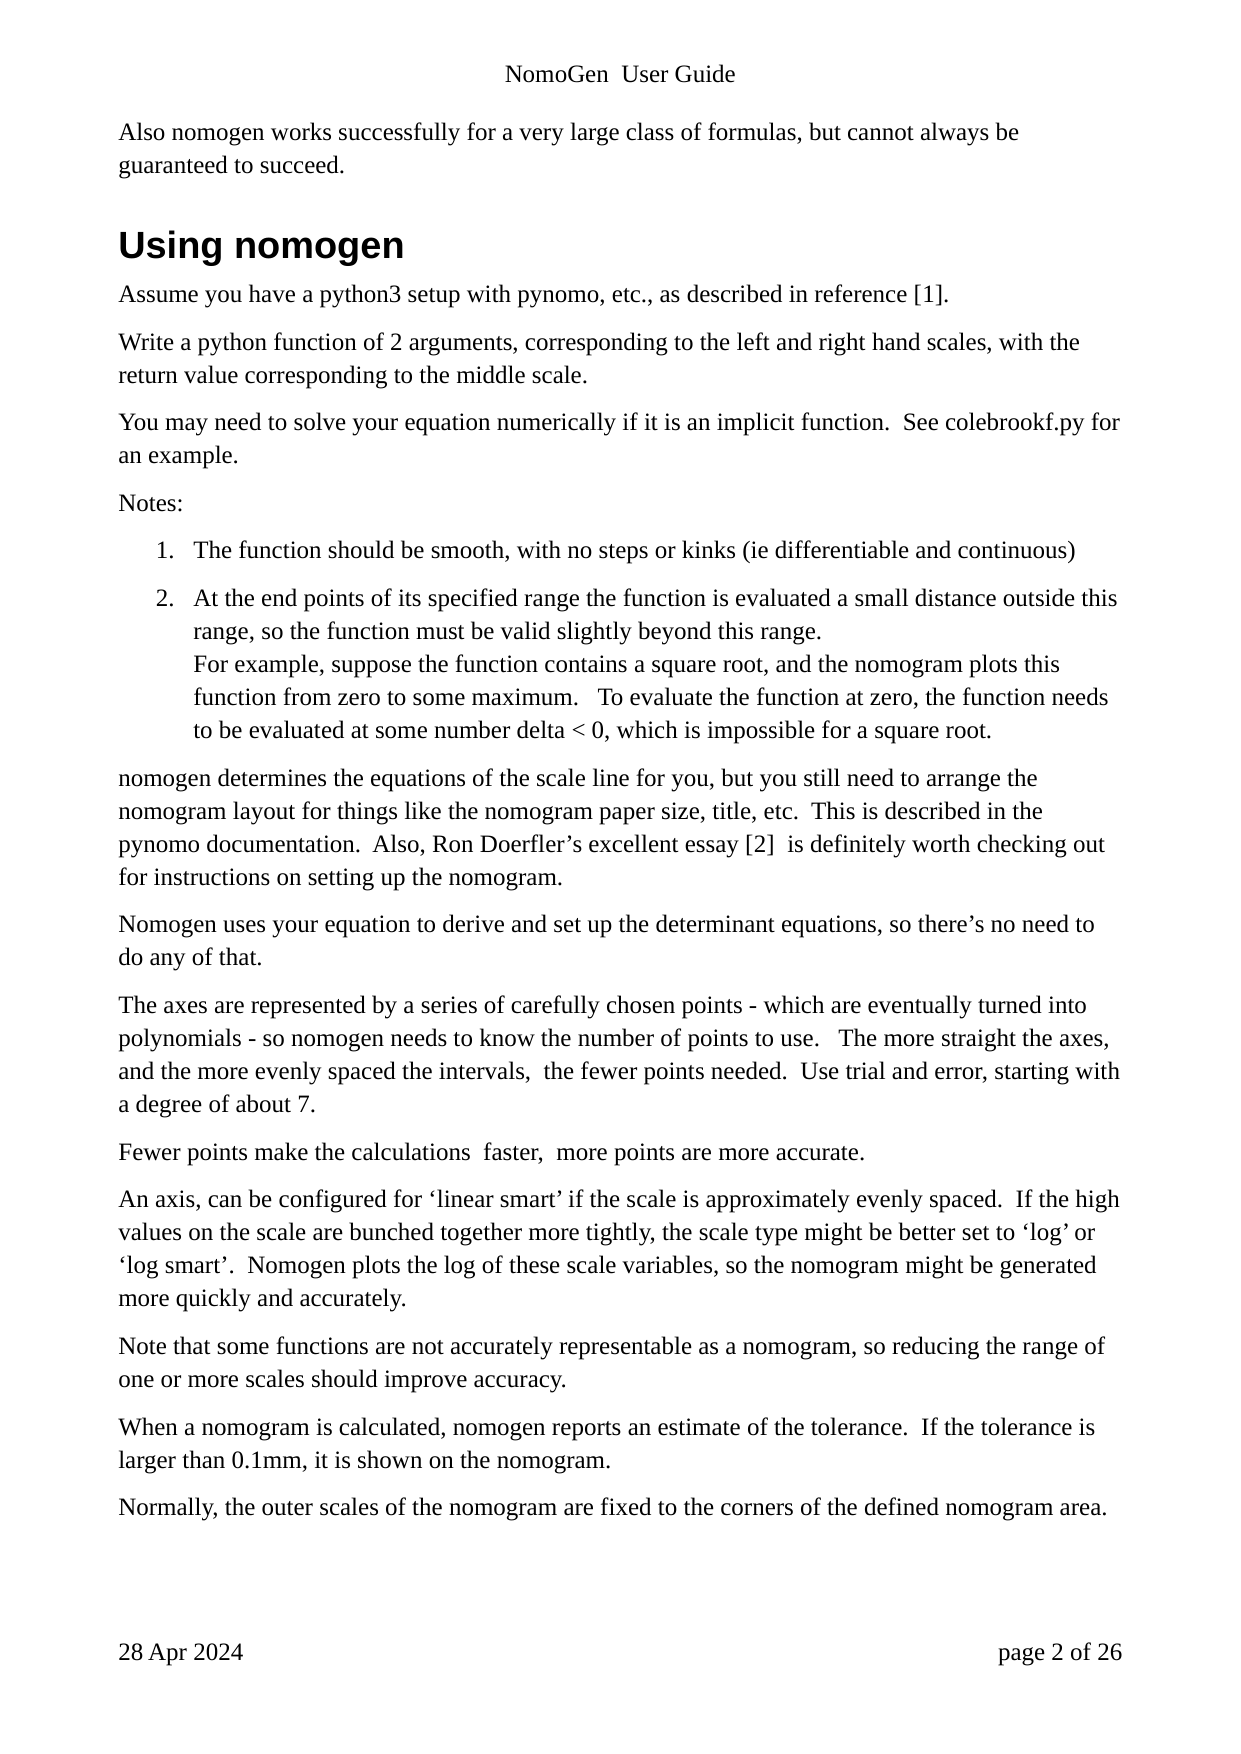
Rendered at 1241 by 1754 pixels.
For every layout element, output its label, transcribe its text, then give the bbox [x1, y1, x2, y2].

text Assume you have a python3 setup with pynomo, etc., as described in reference [1]. [118, 279, 1122, 308]
text Normally, the outer scales of the nomogram are fixed to the corners of the defined nomogram area. [118, 1492, 1122, 1521]
text Write a python function of 2 arguments, corresponding to the left and right hand scales, with the return value corresponding to the middle scale. [118, 327, 1122, 388]
text The axes are represented by a series of carefully chosen points - which are eventually turned into polynomials - so nomogen needs to know the number of points to use. The more straight the axes, and the more evenly spaced the intervals, the fewer points needed. Use trial and error, starting with a degree of about 7. [118, 990, 1122, 1118]
text Nomogen uses your equation to derive and set up the determinant equations, so there’s no need to do any of that. [118, 909, 1122, 971]
text You may need to solve your equation numerically if it is an implicit function. See colebrookf.py for an example. [118, 407, 1122, 469]
list The function should be smooth, with no steps or kinks (ie differentiable and continuous) [156, 536, 1122, 564]
text When a nomogram is calculated, nomogen reports an estimate of the tolerance. If the tolerance is larger than 0.1mm, it is shown on the nomogram. [118, 1412, 1122, 1473]
text Note that some functions are not accurately representable as a nomogram, so reducing the range of one or more scales should improve accuracy. [118, 1331, 1122, 1393]
text Also nomogen works successfully for a very large class of formulas, but cannot always be guaranteed to succeed. [118, 117, 1122, 179]
list At the end points of its specified range the function is evaluated a small distance outside this range, so the function must be valid slightly beyond this range. For example, suppose the function contains a square root, and the nomogram plots this function from zero to some maximum. To evaluate the function at zero, the function needs to be evaluated at some number delta < 0, which is impossible for a square root. [156, 583, 1122, 744]
subtitle Using nomogen [118, 223, 1122, 267]
text nomogen determines the equations of the scale line for you, but you still need to arrange the nomogram layout for things like the nomogram paper size, title, etc. This is described in the pynomo documentation. Also, Ron Doerfler’s excellent essay [2] is definitely worth checking out for instructions on setting up the nomogram. [118, 763, 1122, 891]
text An axis, can be configured for ‘linear smart’ if the scale is approximately evenly spaced. If the high values on the scale are bunched together more tightly, the scale type might be better set to ‘log’ or ‘log smart’. Nomogen plots the log of these scale variables, so the nomogram might be generated more quickly and accurately. [118, 1184, 1122, 1312]
text Fewer points make the calculations faster, more points are more accurate. [118, 1137, 1122, 1166]
text Notes: [118, 488, 1122, 517]
